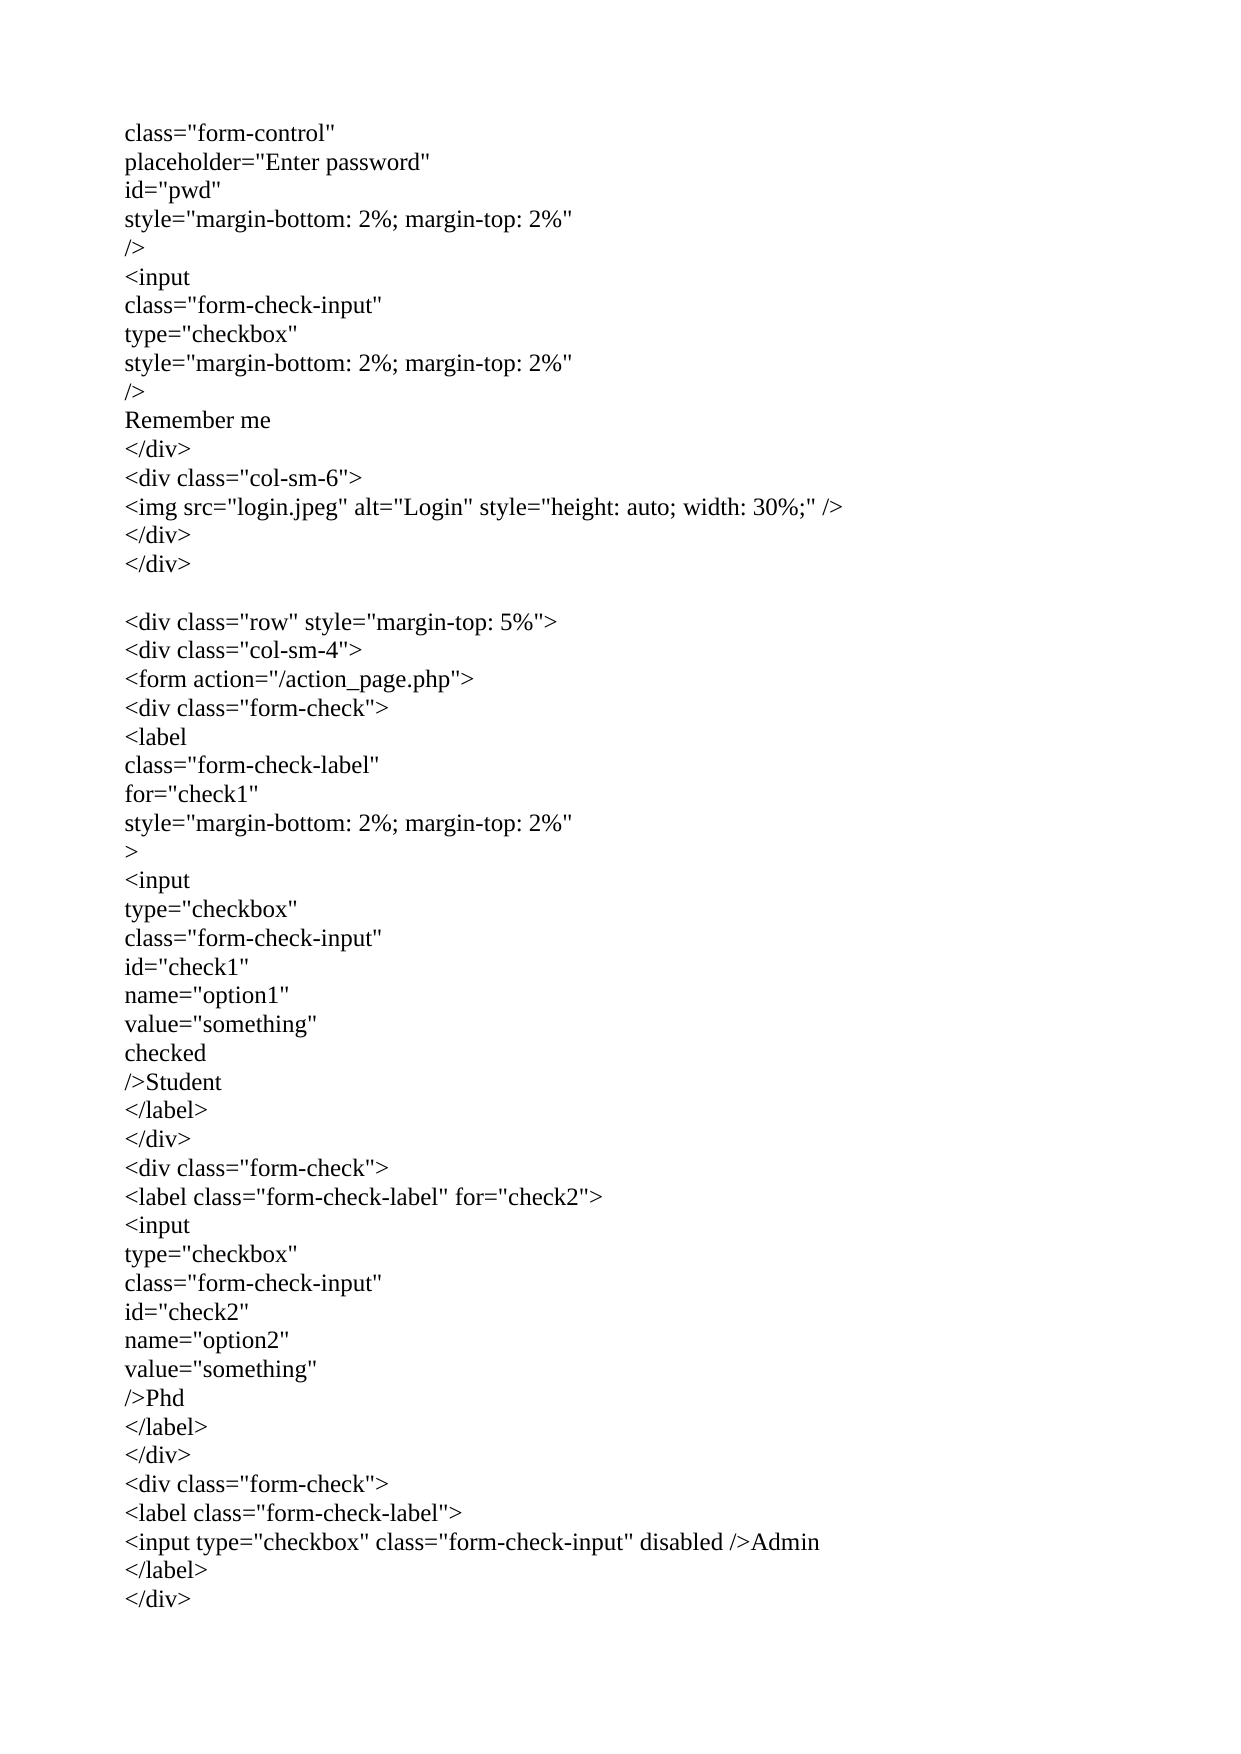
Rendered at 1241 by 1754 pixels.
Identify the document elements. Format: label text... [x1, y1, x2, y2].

text <div class="row" style="margin-top: 5%"> [118, 607, 1122, 636]
text <div class="form-check"> [118, 693, 1122, 722]
text value="something" [118, 1009, 1122, 1038]
text </div> [118, 1441, 1122, 1469]
text class="form-control" [118, 118, 1122, 147]
text <label class="form-check-label"> [118, 1498, 1122, 1527]
text id="check1" [118, 952, 1122, 981]
text placeholder="Enter password" [118, 147, 1122, 176]
text class="form-check-input" [118, 923, 1122, 952]
text <div class="form-check"> [118, 1469, 1122, 1498]
text <label class="form-check-label" for="check2"> [118, 1182, 1122, 1211]
text for="check1" [118, 779, 1122, 808]
text />Phd [118, 1383, 1122, 1412]
text <form action="/action_page.php"> [118, 664, 1122, 693]
text <input [118, 866, 1122, 894]
text </label> [118, 1556, 1122, 1584]
text </label> [118, 1096, 1122, 1124]
text Remember me [118, 406, 1122, 434]
text style="margin-bottom: 2%; margin-top: 2%" [118, 348, 1122, 377]
text style="margin-bottom: 2%; margin-top: 2%" [118, 204, 1122, 233]
text <img src="login.jpeg" alt="Login" style="height: auto; width: 30%;" /> [118, 492, 1122, 521]
text </div> [118, 521, 1122, 549]
text type="checkbox" [118, 1239, 1122, 1268]
text <input [118, 1211, 1122, 1239]
text type="checkbox" [118, 894, 1122, 923]
text class="form-check-input" [118, 291, 1122, 319]
text </div> [118, 549, 1122, 578]
text </div> [118, 1124, 1122, 1153]
text /> [118, 233, 1122, 262]
text />Student [118, 1067, 1122, 1096]
text style="margin-bottom: 2%; margin-top: 2%" [118, 808, 1122, 837]
text > [118, 837, 1122, 866]
text <div class="col-sm-6"> [118, 463, 1122, 492]
text id="pwd" [118, 176, 1122, 204]
text value="something" [118, 1354, 1122, 1383]
text class="form-check-label" [118, 751, 1122, 779]
text <input [118, 262, 1122, 291]
text <div class="col-sm-4"> [118, 636, 1122, 664]
text name="option1" [118, 981, 1122, 1009]
text class="form-check-input" [118, 1268, 1122, 1297]
text /> [118, 377, 1122, 406]
text id="check2" [118, 1297, 1122, 1326]
text <label [118, 722, 1122, 751]
text </label> [118, 1412, 1122, 1441]
text checked [118, 1038, 1122, 1067]
text name="option2" [118, 1326, 1122, 1354]
text </div> [118, 1584, 1122, 1613]
text type="checkbox" [118, 319, 1122, 348]
text <div class="form-check"> [118, 1153, 1122, 1182]
text <input type="checkbox" class="form-check-input" disabled />Admin [118, 1527, 1122, 1556]
text </div> [118, 434, 1122, 463]
